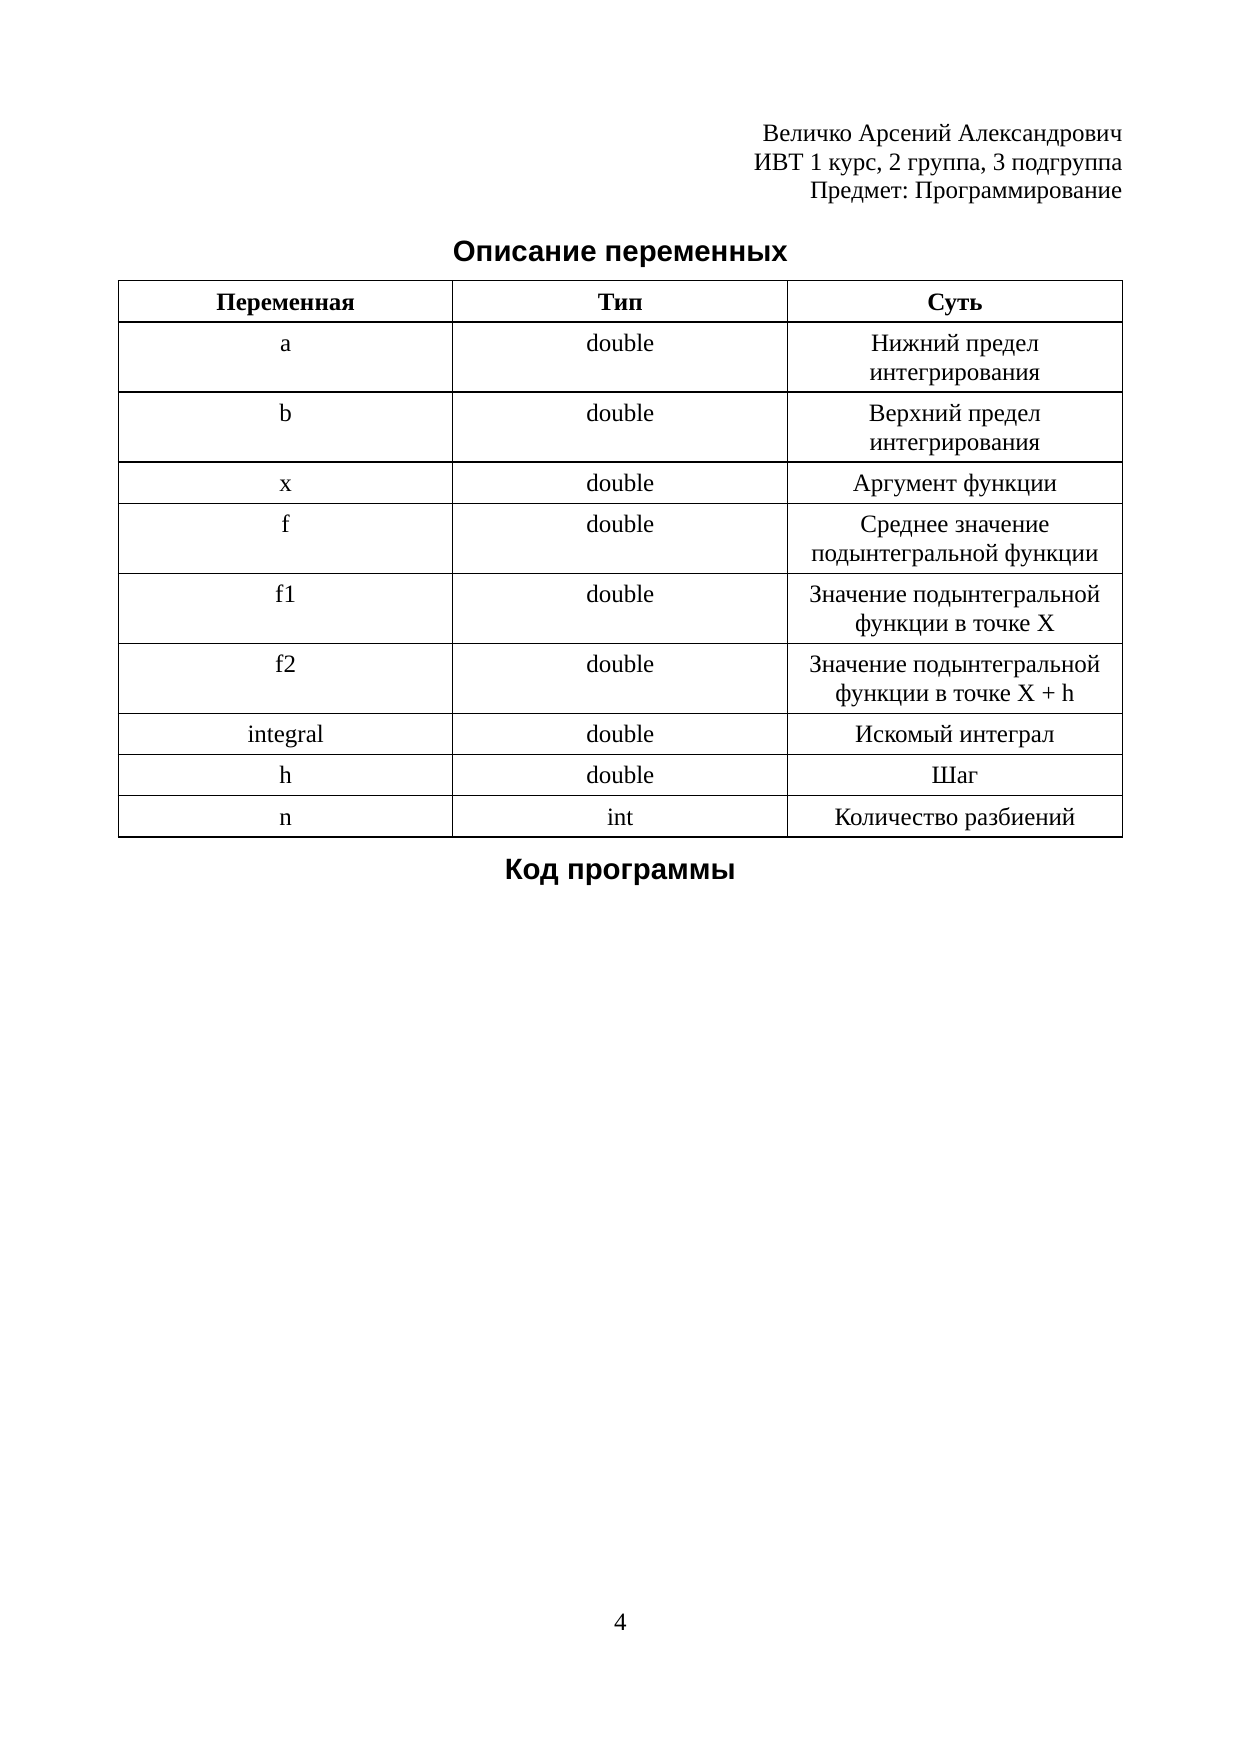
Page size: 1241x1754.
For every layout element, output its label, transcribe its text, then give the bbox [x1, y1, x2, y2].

table_cell a [119, 323, 452, 391]
table_cell Среднее значение подынтегральной функции [788, 504, 1122, 573]
table_cell double [453, 504, 787, 573]
table_cell double [453, 755, 787, 795]
table_cell Верхний предел интегрирования [788, 393, 1122, 461]
subtitle Описание переменных [118, 234, 1122, 268]
table_cell Значение подынтегральной функции в точке X [788, 574, 1122, 643]
table_cell n [119, 796, 452, 836]
table_cell Нижний предел интегрирования [788, 323, 1122, 391]
table_cell f1 [119, 574, 452, 643]
table_cell f [119, 504, 452, 573]
table_cell f2 [119, 644, 452, 713]
table_header Переменная [119, 281, 452, 321]
table_cell Искомый интеграл [788, 714, 1122, 754]
table_cell Шаг [788, 755, 1122, 795]
table_cell double [453, 463, 787, 503]
table_cell double [453, 574, 787, 643]
table_header Суть [788, 281, 1122, 321]
table_cell double [453, 393, 787, 461]
table_cell double [453, 644, 787, 713]
table_cell h [119, 755, 452, 795]
table_cell double [453, 323, 787, 391]
table_cell Значение подынтегральной функции в точке X + h [788, 644, 1122, 713]
table_cell int [453, 796, 787, 836]
table_cell double [453, 714, 787, 754]
table_cell integral [119, 714, 452, 754]
table_cell x [119, 463, 452, 503]
subtitle Код программы [118, 852, 1122, 886]
table_cell b [119, 393, 452, 461]
table_cell Аргумент функции [788, 463, 1122, 503]
table_header Тип [453, 281, 787, 321]
table_cell Количество разбиений [788, 796, 1122, 836]
